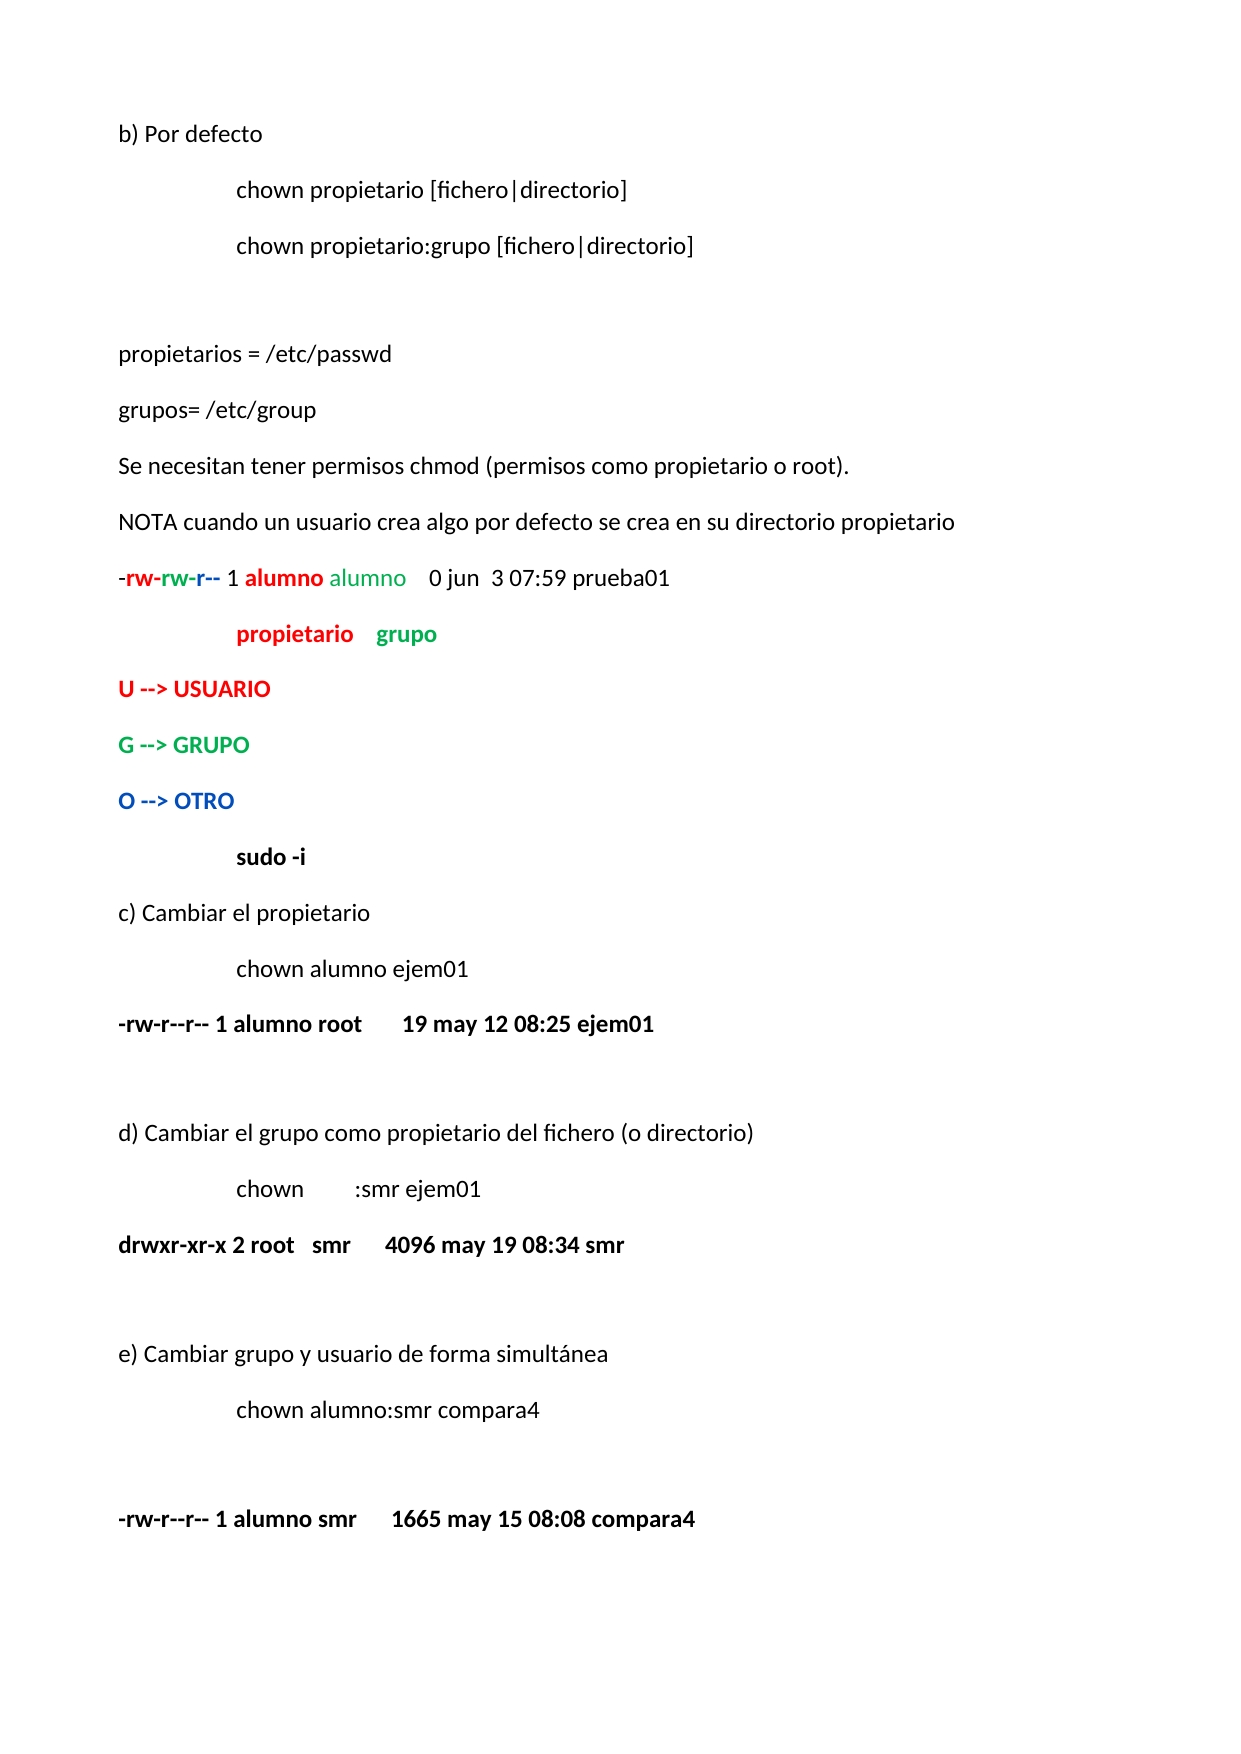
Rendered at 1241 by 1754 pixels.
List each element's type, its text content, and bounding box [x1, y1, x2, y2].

text b) Por defecto [118, 118, 1122, 149]
text -rw-r--r-- 1 alumno root 19 may 12 08:25 ejem01 [118, 1009, 1122, 1039]
text propietarios = /etc/passwd [118, 339, 1122, 369]
text U --> USUARIO [118, 674, 1122, 704]
text sudo -i [118, 841, 1122, 872]
text chown :smr ejem01 [118, 1173, 1122, 1204]
text chown alumno:smr compara4 [118, 1394, 1122, 1424]
text chown alumno ejem01 [118, 953, 1122, 983]
text NOTA cuando un usuario crea algo por defecto se crea en su directorio propietario [118, 506, 1122, 537]
text -rw-r--r-- 1 alumno smr 1665 may 15 08:08 compara4 [118, 1503, 1122, 1533]
text propietario grupo [118, 618, 1122, 648]
text chown propietario [fichero|directorio] [118, 174, 1122, 204]
text -rw-rw-r-- 1 alumno alumno 0 jun 3 07:59 prueba01 [118, 562, 1122, 592]
text O --> OTRO [118, 785, 1122, 816]
text e) Cambiar grupo y usuario de forma simultánea [118, 1338, 1122, 1368]
text c) Cambiar el propietario [118, 897, 1122, 927]
text d) Cambiar el grupo como propietario del fichero (o directorio) [118, 1117, 1122, 1148]
text G --> GRUPO [118, 729, 1122, 760]
text grupos= /etc/group [118, 394, 1122, 425]
text drwxr-xr-x 2 root smr 4096 may 19 08:34 smr [118, 1229, 1122, 1260]
text Se necesitan tener permisos chmod (permisos como propietario o root). [118, 450, 1122, 481]
text chown propietario:grupo [fichero|directorio] [118, 230, 1122, 260]
